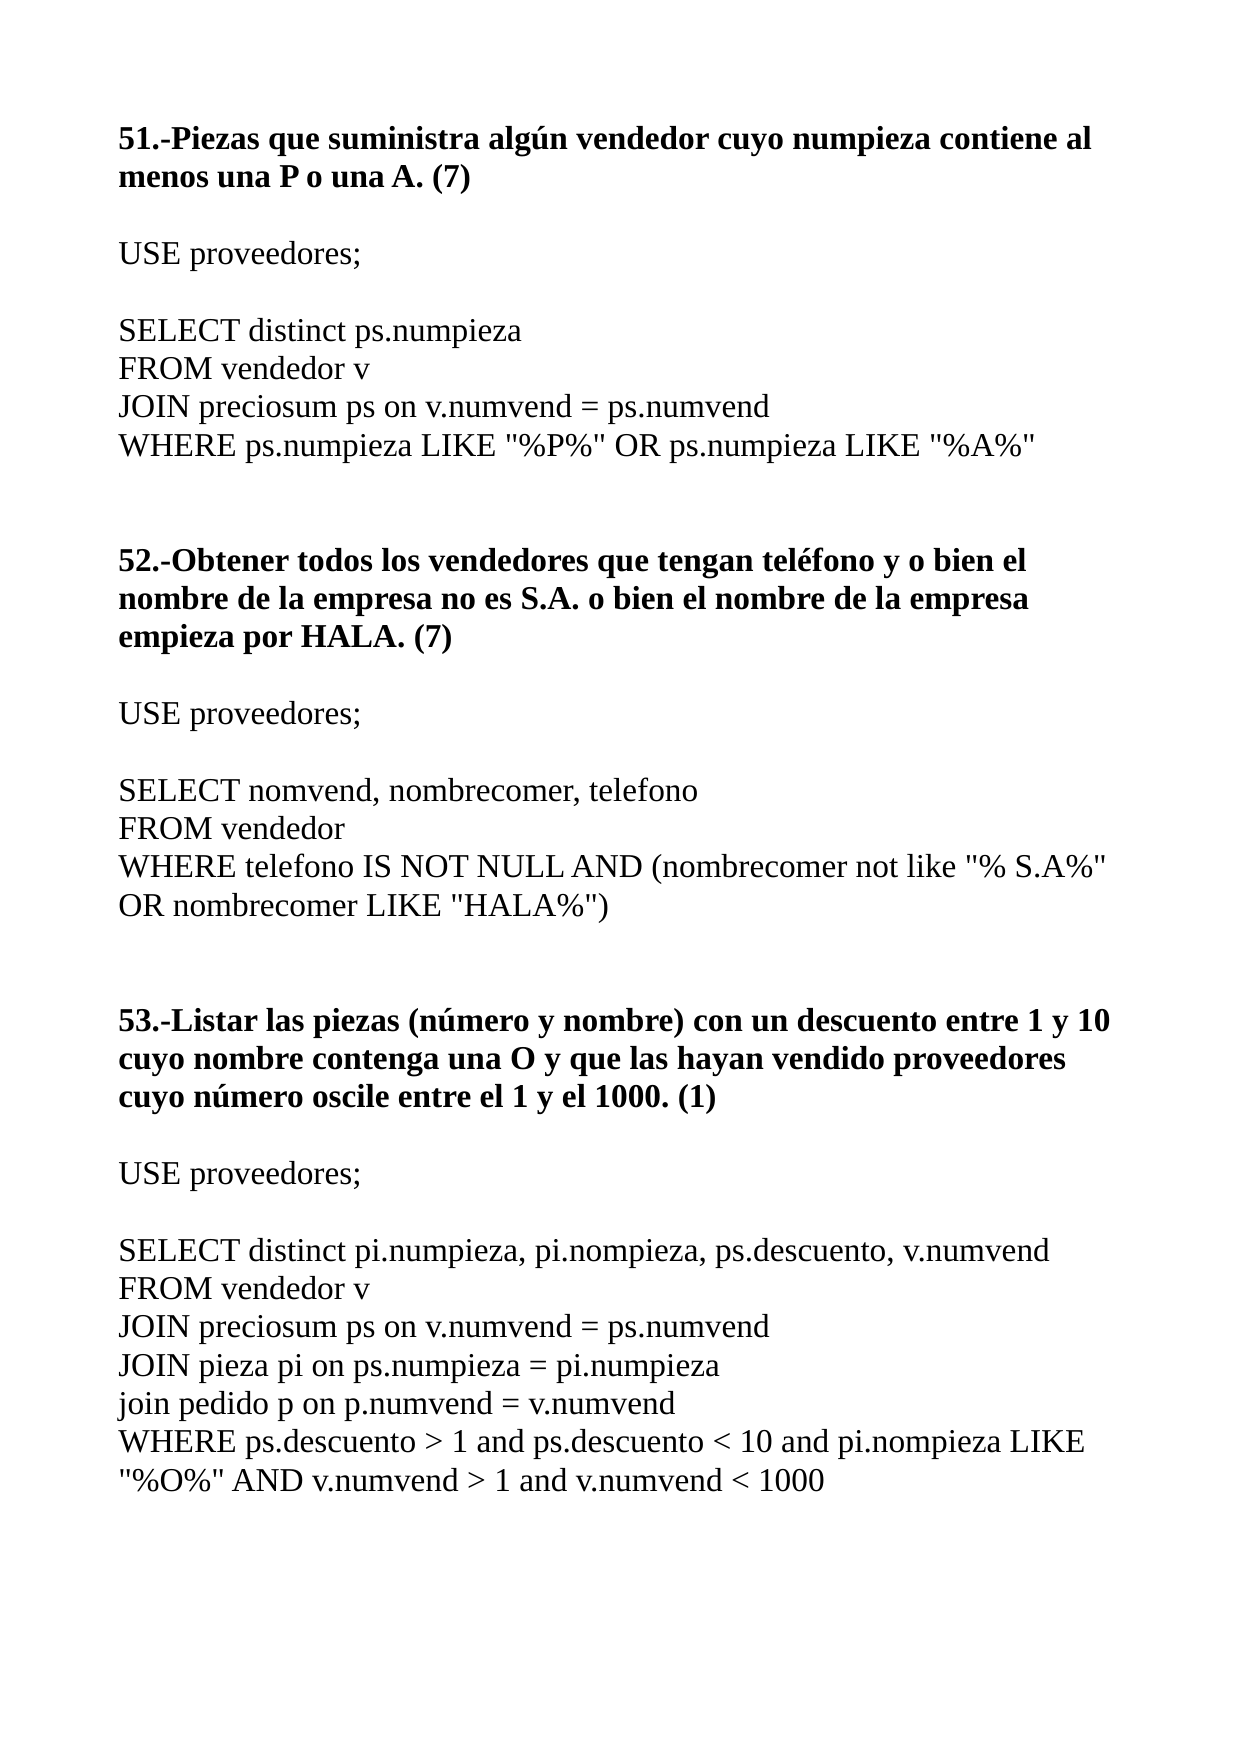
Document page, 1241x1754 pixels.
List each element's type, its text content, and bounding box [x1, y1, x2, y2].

text 52.-Obtener todos los vendedores que tengan teléfono y o bien el nombre de la empresa no es S.A. o bien el nombre de la empresa empieza por HALA. (7) [118, 540, 1122, 655]
text 53.-Listar las piezas (número y nombre) con un descuento entre 1 y 10 cuyo nombre contenga una O y que las hayan vendido proveedores cuyo número oscile entre el 1 y el 1000. (1) [118, 1000, 1122, 1115]
text USE proveedores; [118, 1153, 1122, 1191]
text 51.-Piezas que suministra algún vendedor cuyo numpieza contiene al menos una P o una A. (7) [118, 118, 1122, 195]
text JOIN pieza pi on ps.numpieza = pi.numpieza [118, 1345, 1122, 1383]
text JOIN preciosum ps on v.numvend = ps.numvend [118, 386, 1122, 425]
text USE proveedores; [118, 233, 1122, 271]
text FROM vendedor v [118, 348, 1122, 386]
text SELECT distinct pi.numpieza, pi.nompieza, ps.descuento, v.numvend [118, 1230, 1122, 1268]
text SELECT distinct ps.numpieza [118, 310, 1122, 348]
text WHERE ps.descuento > 1 and ps.descuento < 10 and pi.nompieza LIKE "%O%" AND v.numvend > 1 and v.numvend < 1000 [118, 1421, 1122, 1498]
text SELECT nomvend, nombrecomer, telefono [118, 770, 1122, 808]
text JOIN preciosum ps on v.numvend = ps.numvend [118, 1306, 1122, 1345]
text join pedido p on p.numvend = v.numvend [118, 1383, 1122, 1421]
text USE proveedores; [118, 693, 1122, 731]
text FROM vendedor v [118, 1268, 1122, 1306]
text FROM vendedor [118, 808, 1122, 846]
text WHERE telefono IS NOT NULL AND (nombrecomer not like "% S.A%" OR nombrecomer LIKE "HALA%") [118, 846, 1122, 923]
text WHERE ps.numpieza LIKE "%P%" OR ps.numpieza LIKE "%A%" [118, 425, 1122, 463]
